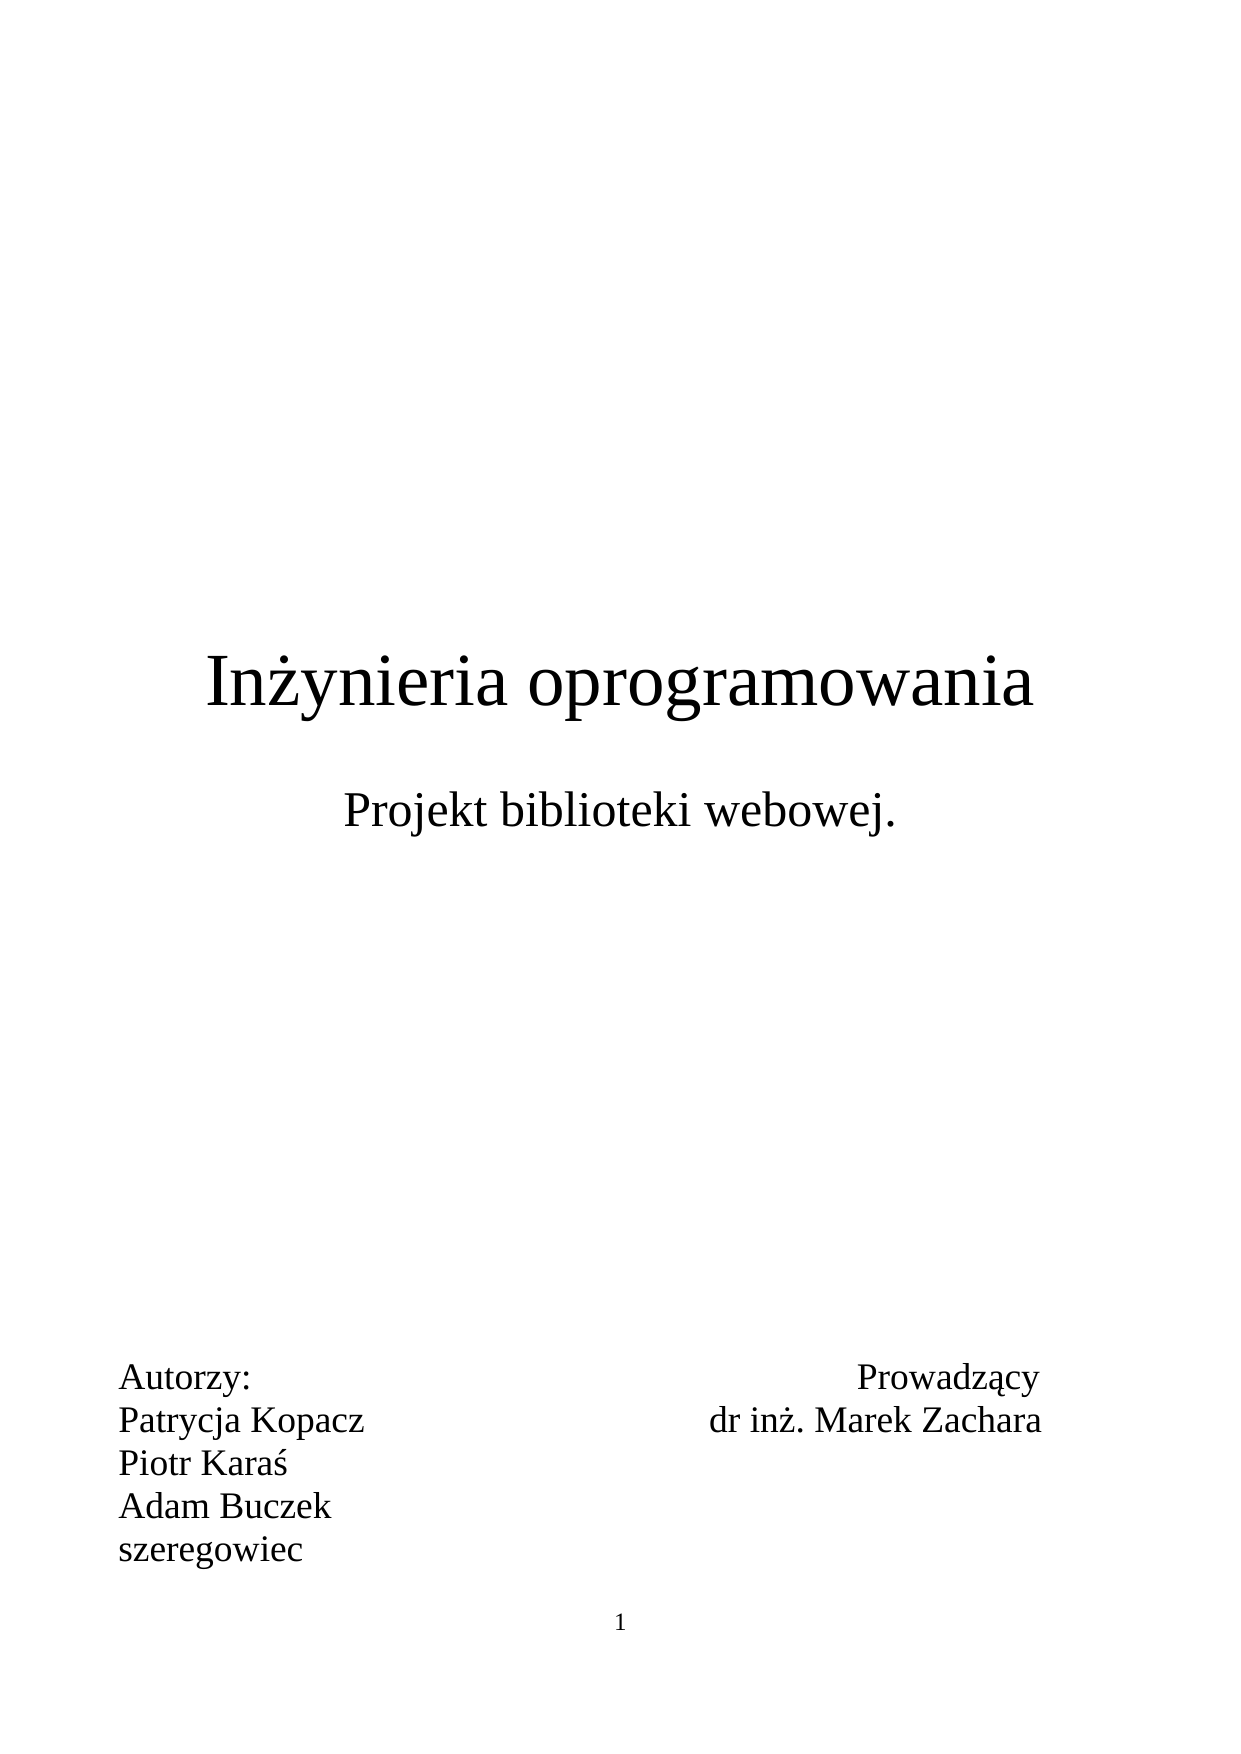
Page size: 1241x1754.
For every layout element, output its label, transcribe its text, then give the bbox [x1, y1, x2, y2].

text Projekt biblioteki webowej. [118, 779, 1122, 837]
text Inżynieria oprogramowania [118, 636, 1122, 722]
text Adam Buczek [118, 1484, 1122, 1527]
text Patrycja Kopacz dr inż. Marek Zachara [118, 1397, 1122, 1441]
text Autorzy: Prowadzący [118, 1354, 1122, 1397]
text szeregowiec [118, 1527, 1122, 1570]
text Piotr Karaś [118, 1441, 1122, 1484]
